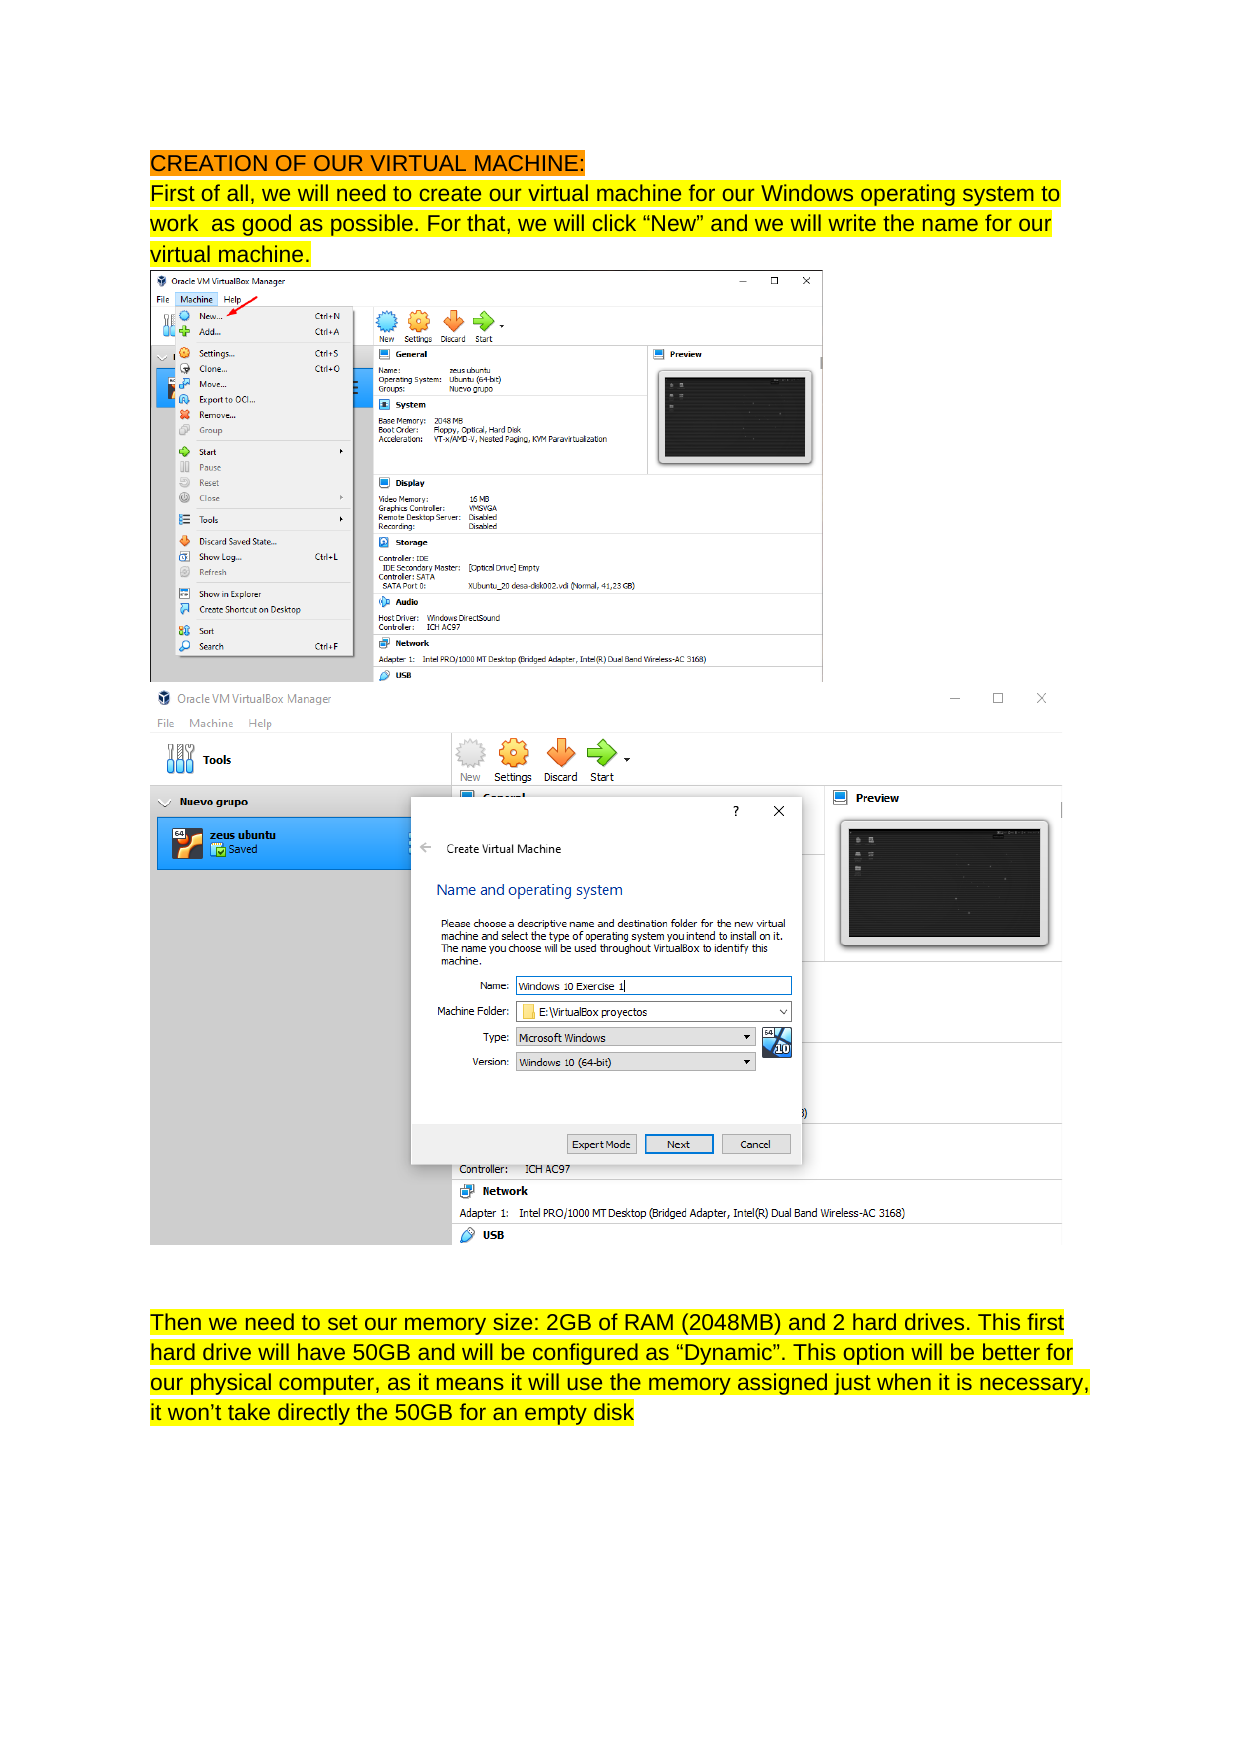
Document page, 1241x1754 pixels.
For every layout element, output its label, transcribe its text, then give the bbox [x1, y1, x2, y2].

text First of all, we will need to create our virtual machine for our Windows operating system to work as good as possible. For that, we will click “New” and we will write the name for our virtual machine. [150, 180, 1090, 267]
picture [150, 685, 1063, 1245]
text Then we need to set our memory size: 2GB of RAM (2048MB) and 2 hard drives. This first hard drive will have 50GB and will be configured as “Dynamic”. This option will be better for our physical computer, as it means it will use the memory assigned just when it is necessary, it won’t take directly the 50GB for an empty disk [150, 1308, 1090, 1426]
picture [150, 270, 823, 682]
text CREATION OF OUR VIRTUAL MACHINE: [150, 150, 1090, 176]
